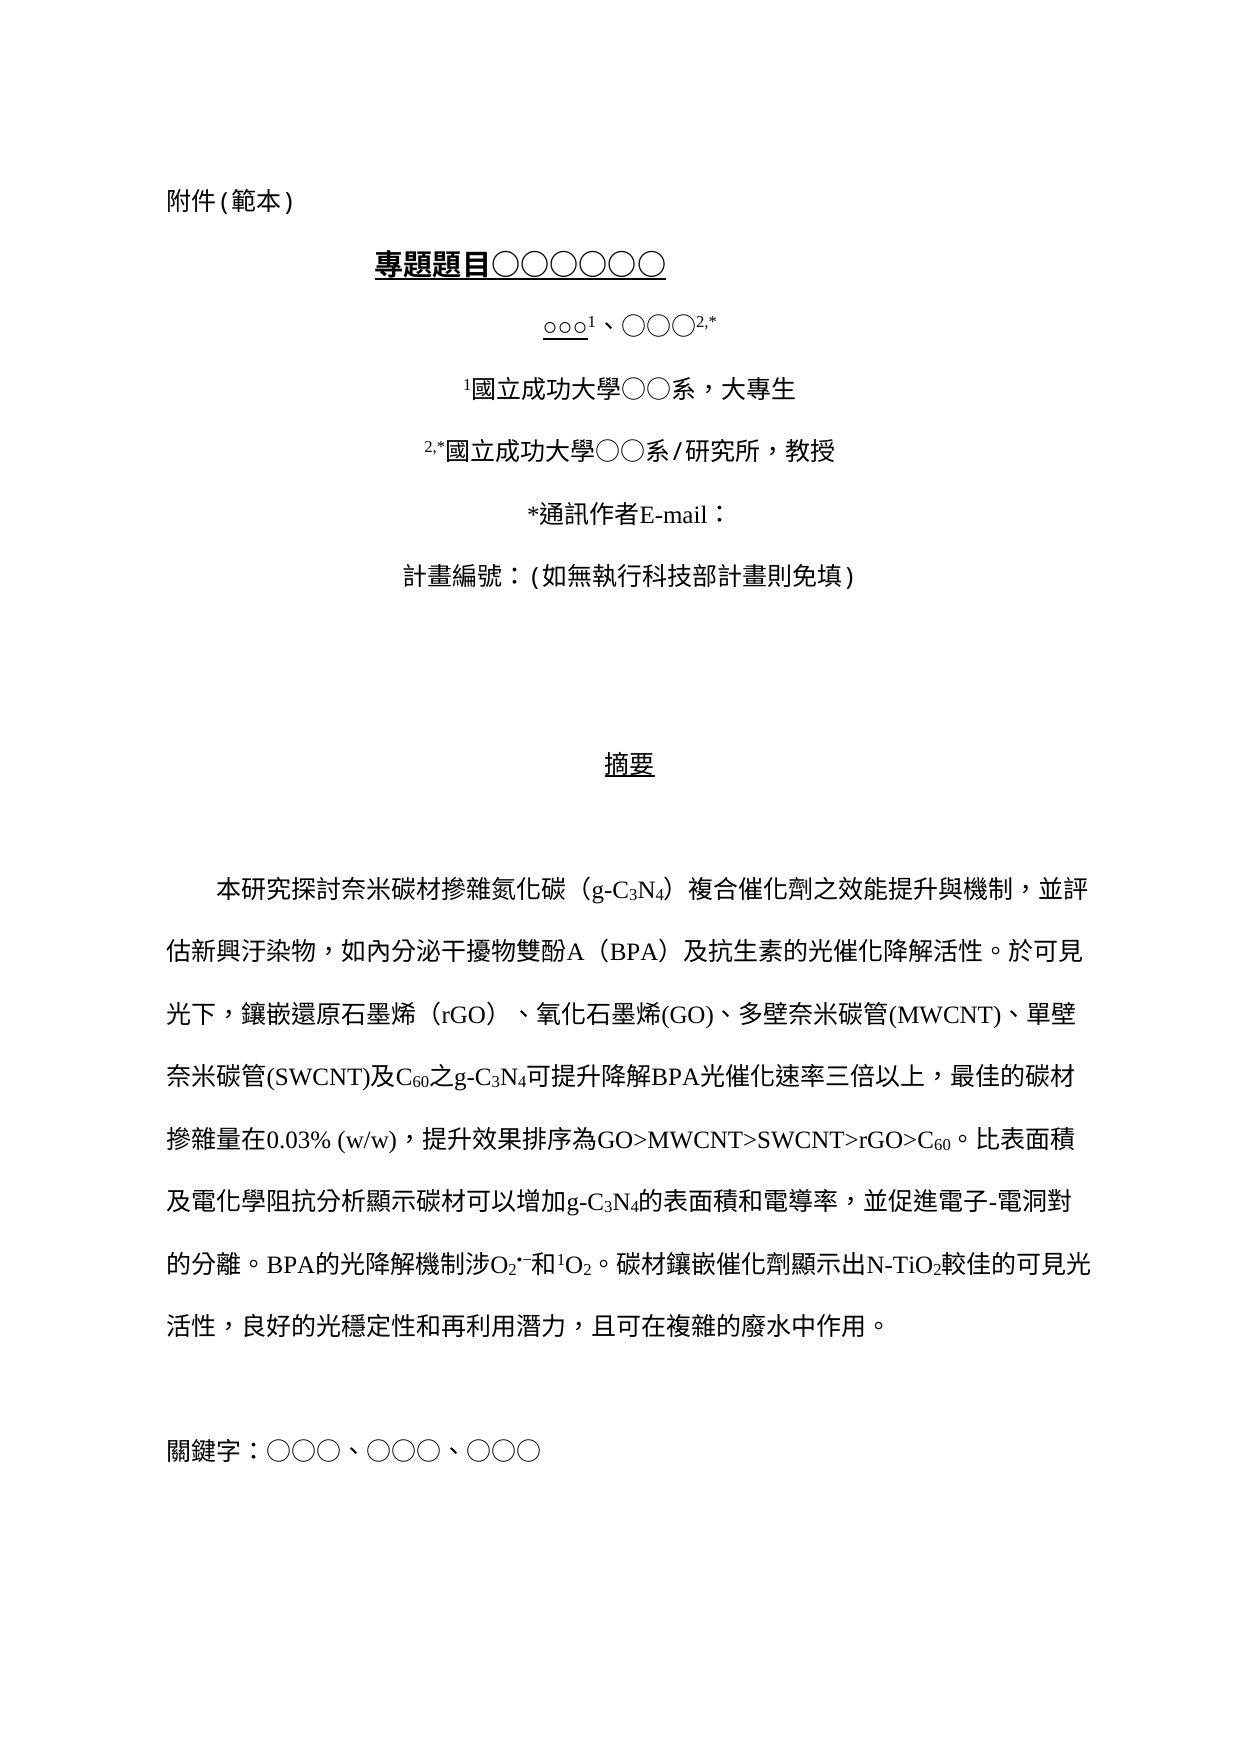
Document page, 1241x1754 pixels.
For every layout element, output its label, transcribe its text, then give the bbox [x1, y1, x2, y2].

text 1國立成功大學○○系，大專生 [166, 346, 1092, 408]
text *通訊作者E-mail： [166, 471, 1092, 533]
text 關鍵字：○○○、○○○、○○○ [166, 1408, 1092, 1471]
text 本研究探討奈米碳材摻雜氮化碳（g-C3N4）複合催化劑之效能提升與機制，並評估新興汙染物，如內分泌干擾物雙酚A（BPA）及抗生素的光催化降解活性。於可見光下，鑲嵌還原石墨烯（rGO）、氧化石墨烯(GO)、多壁奈米碳管(MWCNT)、單壁奈米碳管(SWCNT)及C60之g-C3N4可提升降解BPA光催化速率三倍以上，最佳的碳材摻雜量在0.03% (w/w)，提升效果排序為GO>MWCNT>SWCNT>rGO>C60。比表面積及電化學阻抗分析顯示碳材可以增加g-C3N4的表面積和電導率，並促進電子-電洞對的分離。BPA的光降解機制涉O2•−和1O2。碳材鑲嵌催化劑顯示出N-TiO2較佳的可見光活性，良好的光穩定性和再利用潛力，且可在複雜的廢水中作用。 [166, 846, 1092, 1346]
text 摘要 [166, 721, 1092, 783]
text 專題題目○○○○○○ [166, 221, 1092, 283]
text 附件(範本) [166, 158, 1092, 221]
text ○○○1、○○○2,* [166, 283, 1092, 346]
text 2,*國立成功大學○○系/研究所，教授 [166, 408, 1092, 471]
text 計畫編號：(如無執行科技部計畫則免填) [166, 533, 1092, 596]
